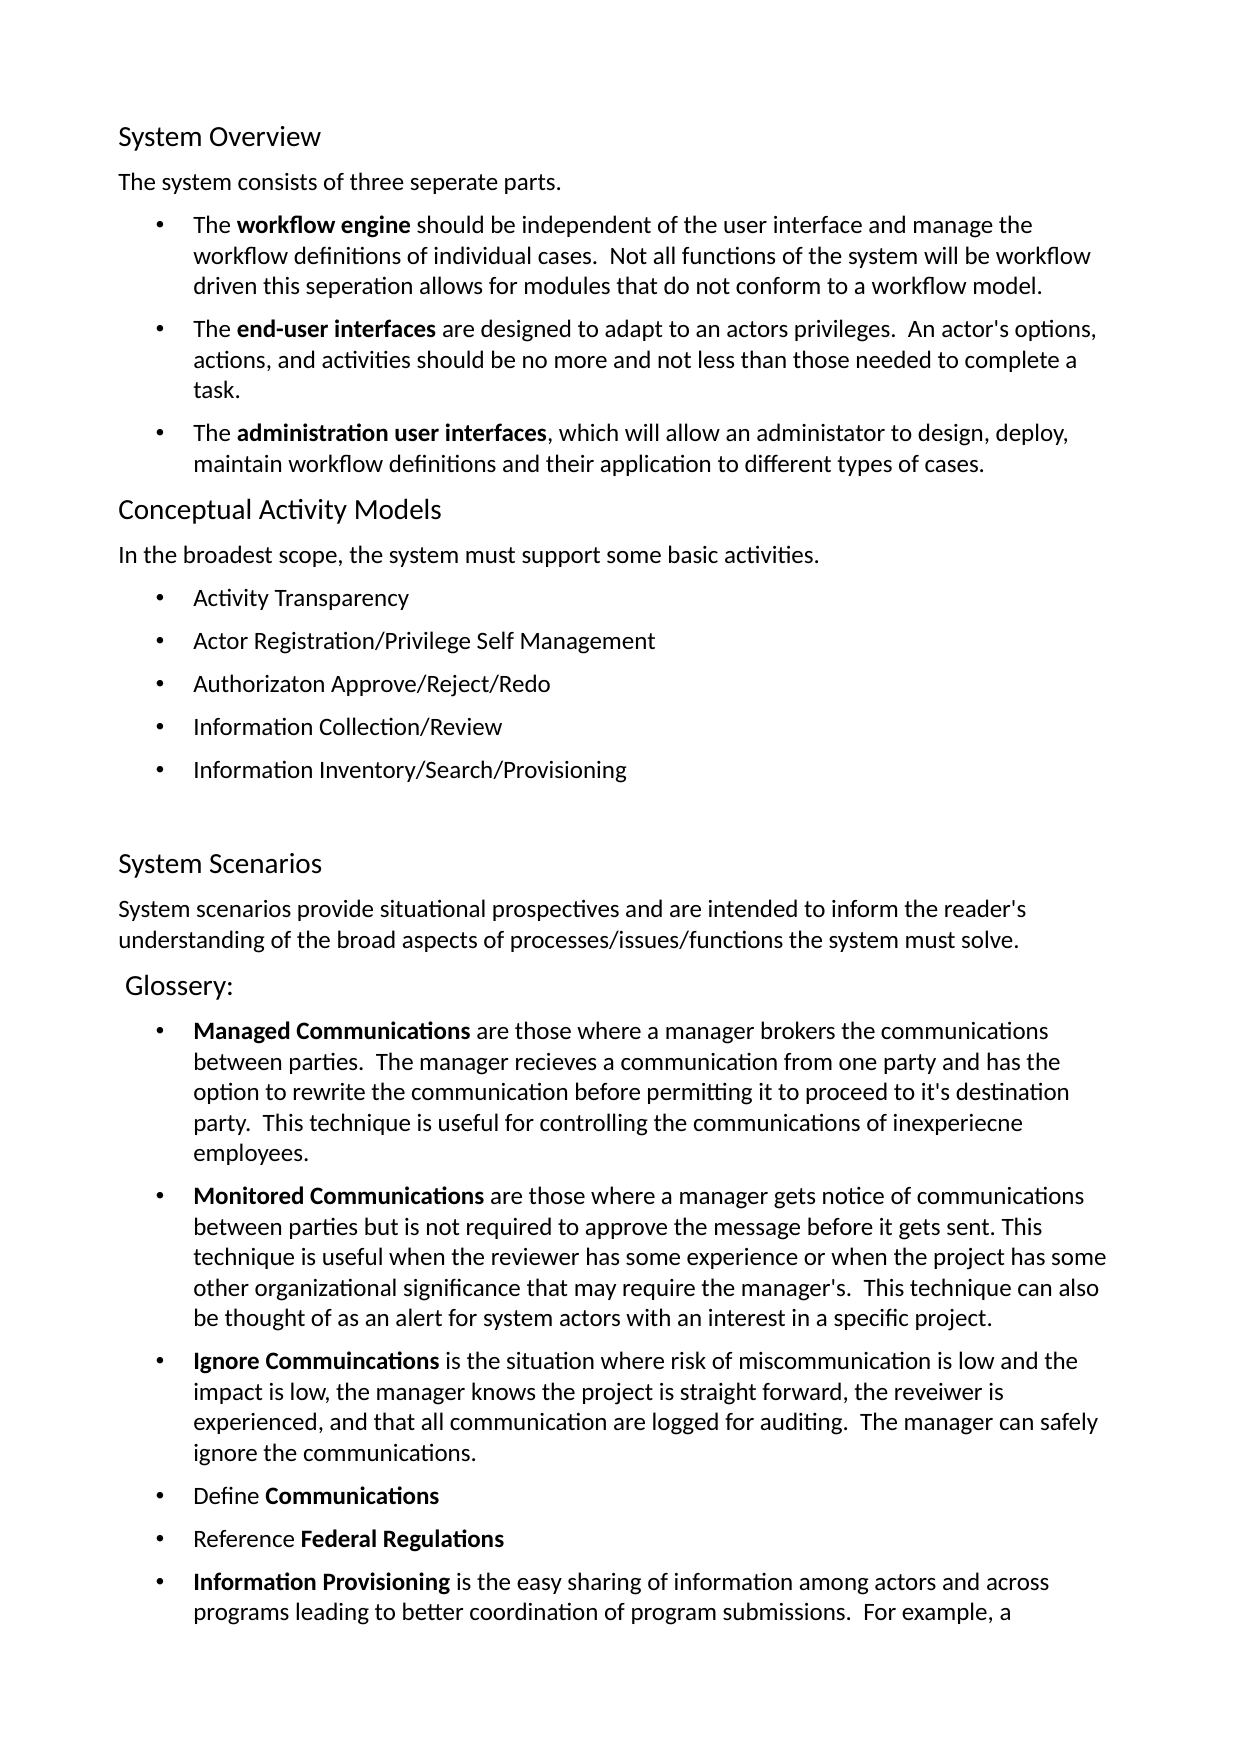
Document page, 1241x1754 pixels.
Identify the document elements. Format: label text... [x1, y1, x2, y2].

list Information Provisioning is the easy sharing of information among actors and across programs leading to better coordination of program submissions. For example, a [156, 1566, 1122, 1627]
text Conceptual Activity Models [118, 491, 1122, 527]
list Authorizaton Approve/Reject/Redo [156, 668, 1122, 699]
list The administration user interfaces, which will allow an administator to design, deploy, maintain workflow definitions and their application to different types of cases. [156, 417, 1122, 478]
list Information Inventory/Search/Provisioning [156, 754, 1122, 785]
list Ignore Commuincations is the situation where risk of miscommunication is low and the impact is low, the manager knows the project is straight forward, the reveiwer is experienced, and that all communication are logged for auditing. The manager can safely ignore the communications. [156, 1345, 1122, 1467]
text Glossery: [118, 967, 1122, 1003]
text System Scenarios [118, 845, 1122, 881]
list Managed Communications are those where a manager brokers the communications between parties. The manager recieves a communication from one party and has the option to rewrite the communication before permitting it to proceed to it's destination party. This technique is useful for controlling the communications of inexperiecne employees. [156, 1015, 1122, 1168]
list Monitored Communications are those where a manager gets notice of communications between parties but is not required to approve the message before it gets sent. This technique is useful when the reviewer has some experience or when the project has some other organizational significance that may require the manager's. This technique can also be thought of as an alert for system actors with an interest in a specific project. [156, 1180, 1122, 1333]
text In the broadest scope, the system must support some basic activities. [118, 539, 1122, 569]
text System scenarios provide situational prospectives and are intended to inform the reader's understanding of the broad aspects of processes/issues/functions the system must solve. [118, 893, 1122, 954]
list Activity Transparency [156, 582, 1122, 613]
list The end-user interfaces are designed to adapt to an actors privileges. An actor's options, actions, and activities should be no more and not less than those needed to complete a task. [156, 313, 1122, 405]
list Information Collection/Review [156, 711, 1122, 742]
text The system consists of three seperate parts. [118, 166, 1122, 197]
list The workflow engine should be independent of the user interface and manage the workflow definitions of individual cases. Not all functions of the system will be workflow driven this seperation allows for modules that do not conform to a workflow model. [156, 209, 1122, 301]
text System Overview [118, 118, 1122, 154]
list Define Communications [156, 1480, 1122, 1510]
list Actor Registration/Privilege Self Management [156, 625, 1122, 656]
list Reference Federal Regulations [156, 1523, 1122, 1553]
